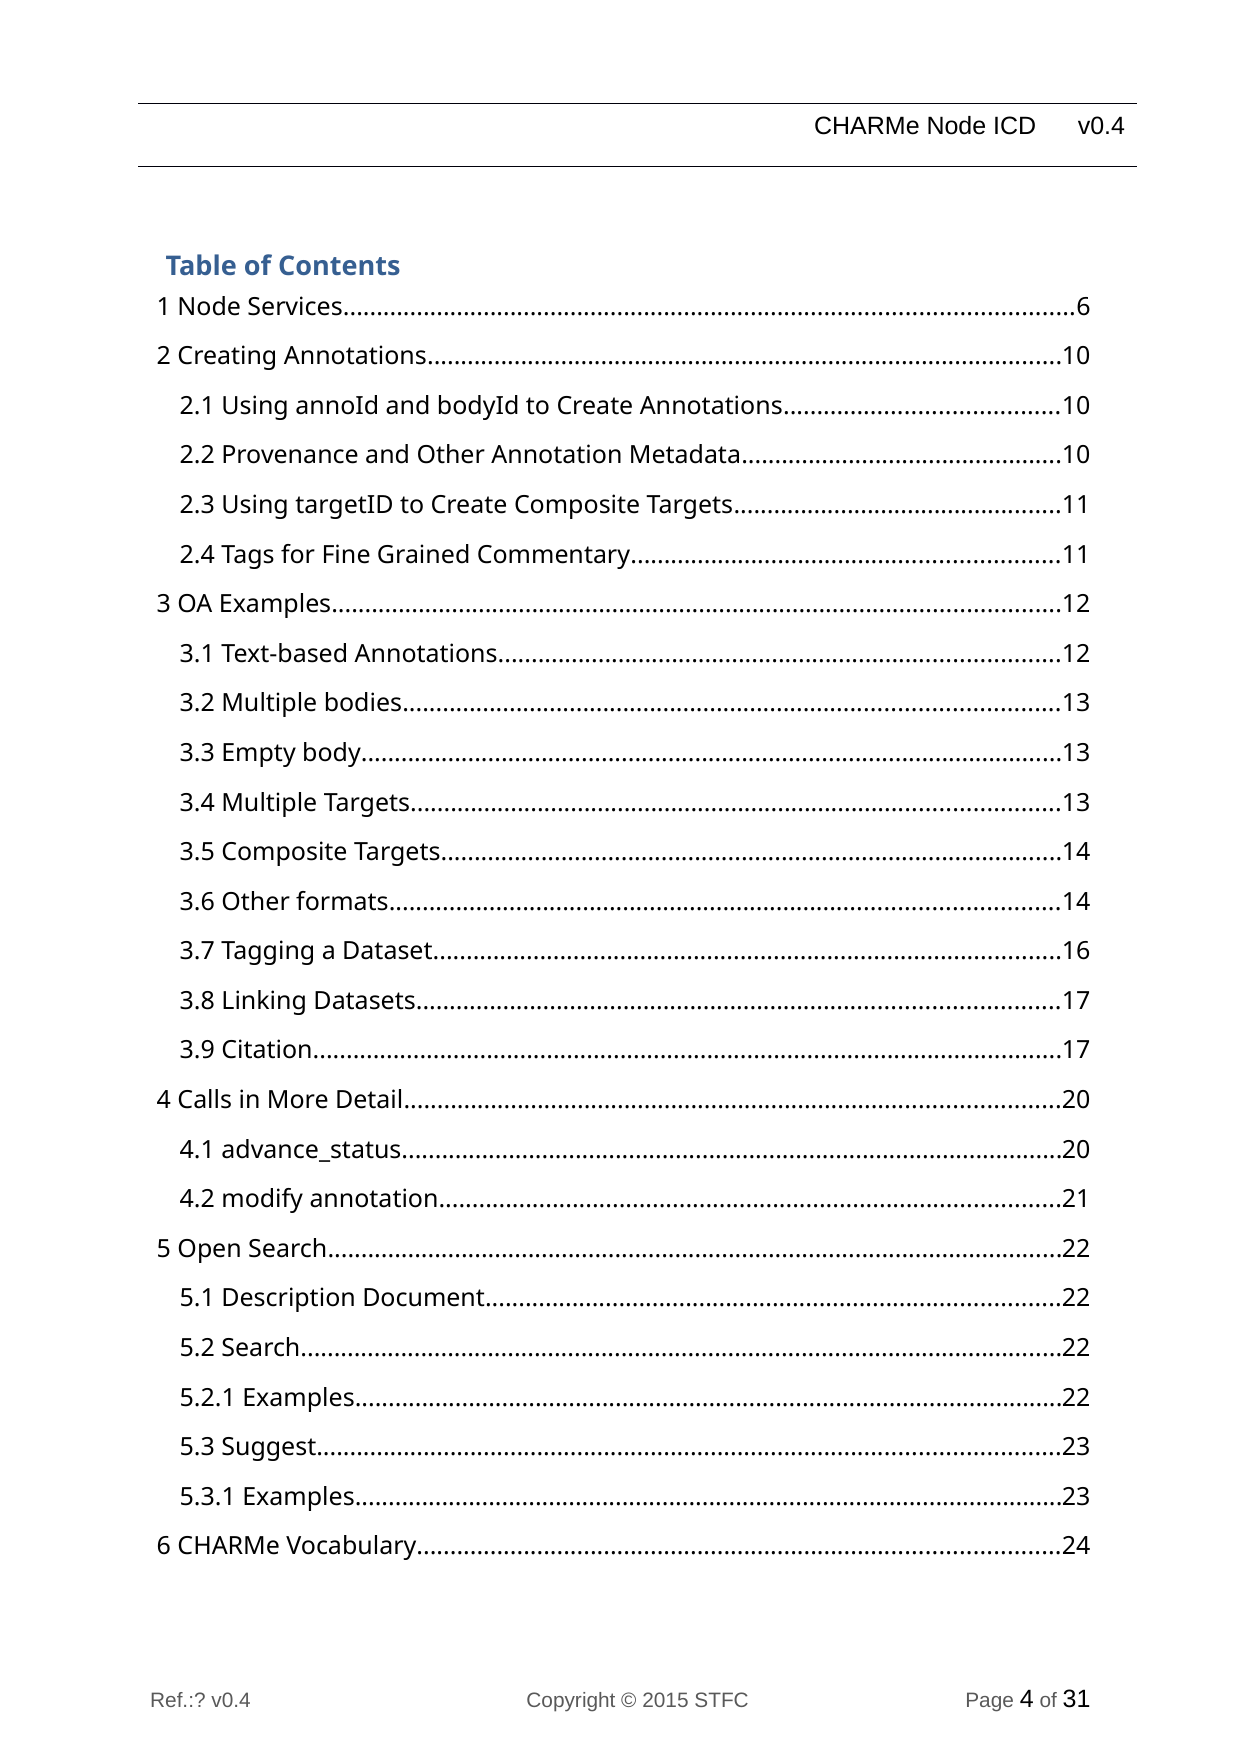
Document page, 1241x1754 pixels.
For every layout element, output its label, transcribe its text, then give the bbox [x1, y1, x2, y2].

text 2.4 Tags for Fine Grained Commentary 11 [173, 536, 1090, 570]
text 3.4 Multiple Targets 13 [173, 784, 1090, 818]
text 5.1 Description Document 22 [173, 1280, 1090, 1314]
text 5.2.1 Examples 22 [173, 1379, 1090, 1413]
text 4 Calls in More Detail 20 [150, 1082, 1090, 1116]
text 3.6 Other formats 14 [173, 883, 1090, 917]
text 3.2 Multiple bodies 13 [173, 685, 1090, 719]
text 4.2 modify annotation 21 [173, 1181, 1090, 1215]
text 4.1 advance_status 20 [173, 1131, 1090, 1165]
text 1 Node Services 6 [150, 288, 1090, 322]
text 2.2 Provenance and Other Annotation Metadata 10 [173, 437, 1090, 471]
text 5.2 Search 22 [173, 1330, 1090, 1364]
text 3.9 Citation 17 [173, 1032, 1090, 1066]
text 3 OA Examples 12 [150, 586, 1090, 620]
text 5 Open Search 22 [150, 1231, 1090, 1264]
text 6 CHARMe Vocabulary 24 [150, 1528, 1090, 1562]
text 2.3 Using targetID to Create Composite Targets 11 [173, 487, 1090, 521]
text Table of Contents [165, 246, 1090, 283]
text 2 Creating Annotations 10 [150, 338, 1090, 372]
text 5.3.1 Examples 23 [173, 1478, 1090, 1512]
text 2.1 Using annoId and bodyId to Create Annotations 10 [173, 388, 1090, 422]
text 5.3 Suggest 23 [173, 1429, 1090, 1463]
text 3.8 Linking Datasets 17 [173, 983, 1090, 1017]
text 3.5 Composite Targets 14 [173, 834, 1090, 868]
text 3.7 Tagging a Dataset 16 [173, 933, 1090, 967]
text 3.1 Text-based Annotations 12 [173, 636, 1090, 669]
text 3.3 Empty body 13 [173, 735, 1090, 769]
